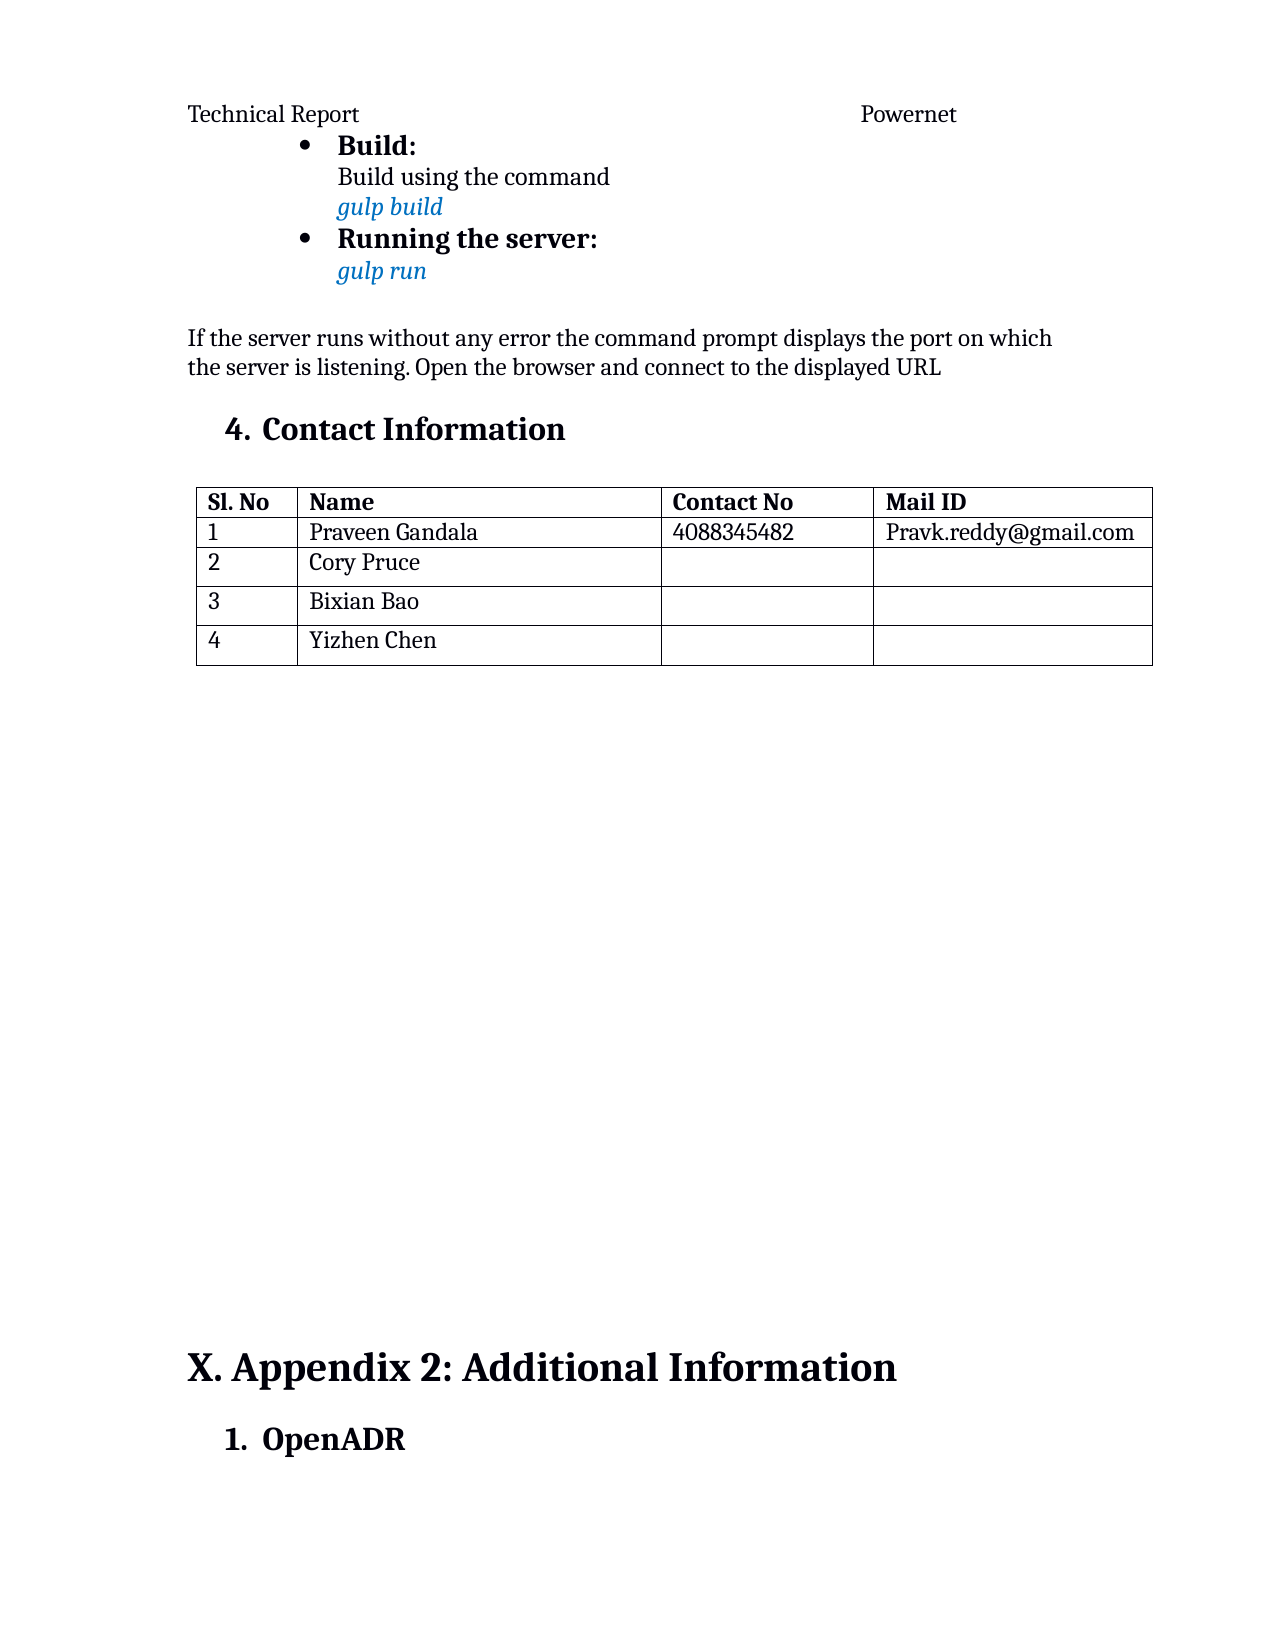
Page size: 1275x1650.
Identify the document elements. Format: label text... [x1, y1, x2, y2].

list gulp build [337, 192, 1087, 222]
table_cell [662, 548, 873, 586]
list OpenADR [225, 1421, 1087, 1459]
table_cell Yizhen Chen [298, 626, 661, 665]
list gulp run [337, 256, 1087, 286]
table_cell 2 [197, 548, 297, 586]
table_header Name [298, 488, 661, 517]
table_header Mail ID [874, 488, 1152, 517]
table_cell 3 [197, 587, 297, 625]
table_cell Praveen Gandala [298, 518, 661, 547]
table_cell Bixian Bao [298, 587, 661, 625]
list Running the server: [300, 222, 1087, 256]
table_header Contact No [662, 488, 873, 517]
list Build: [300, 129, 1087, 162]
table_cell [662, 587, 873, 625]
table_header Sl. No [197, 488, 297, 517]
table_cell [874, 548, 1152, 586]
table_cell [874, 626, 1152, 665]
table_cell 1 [197, 518, 297, 547]
table_cell [874, 587, 1152, 625]
text If the server runs without any error the command prompt displays the port on which the server is listening. Open the browser and connect to the displayed URL [187, 324, 1087, 382]
table_cell 4 [197, 626, 297, 665]
table_cell [662, 626, 873, 665]
table_cell Cory Pruce [298, 548, 661, 586]
list Contact Information [225, 410, 1087, 449]
list Appendix 2: Additional Information [187, 1344, 1087, 1392]
list Build using the command [337, 162, 1087, 192]
table_cell Pravk.reddy@gmail.com [874, 518, 1152, 547]
table_cell 4088345482 [662, 518, 873, 547]
